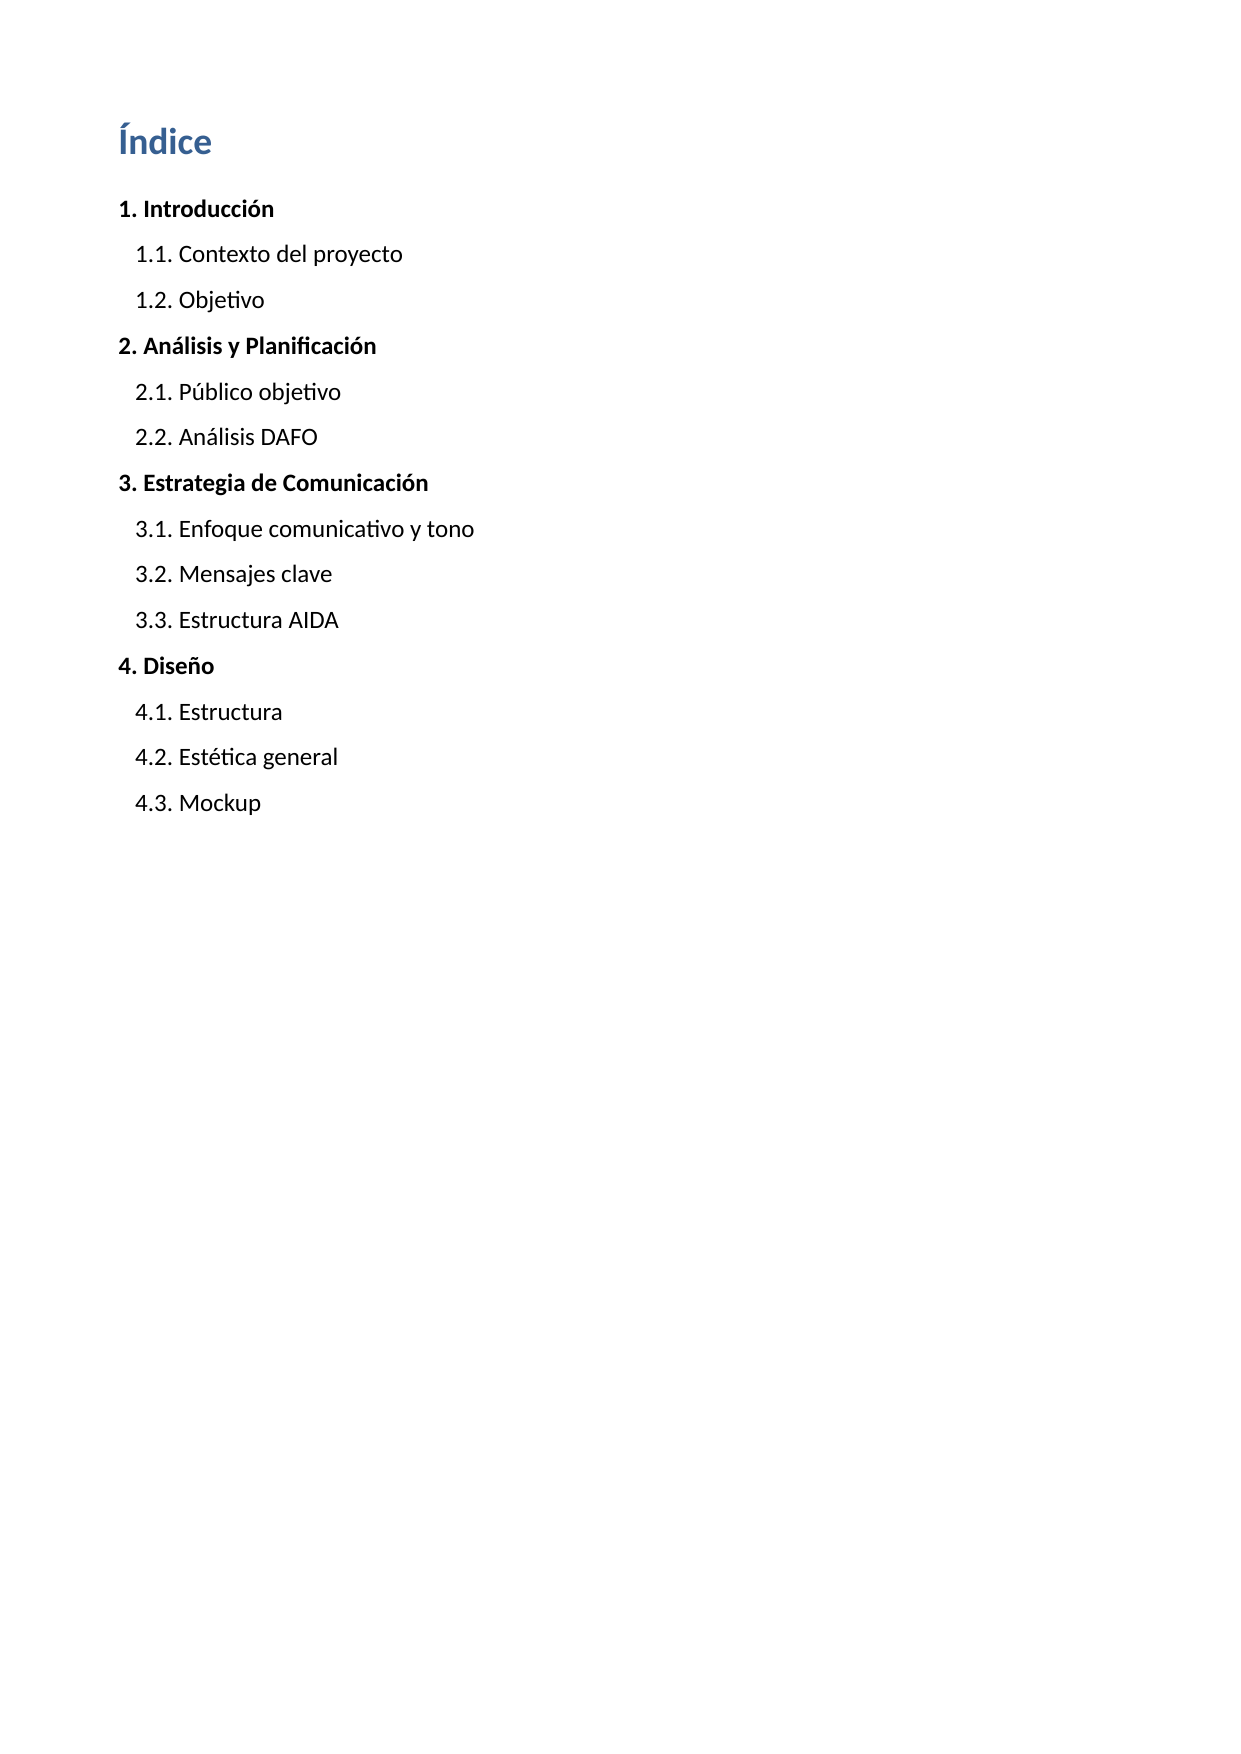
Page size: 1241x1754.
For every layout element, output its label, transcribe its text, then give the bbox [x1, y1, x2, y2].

subtitle Índice [118, 118, 1122, 164]
text 2. Análisis y Planificación [118, 330, 1122, 360]
text 3. Estrategia de Comunicación [118, 467, 1122, 498]
text 1.1. Contexto del proyecto [118, 238, 1122, 269]
text 1. Introducción [118, 193, 1122, 223]
text 2.2. Análisis DAFO [118, 421, 1122, 452]
text 3.1. Enfoque comunicativo y tono [118, 513, 1122, 543]
text 4.3. Mockup [118, 787, 1122, 818]
text 4. Diseño [118, 650, 1122, 681]
text 4.2. Estética general [118, 741, 1122, 772]
text 1.2. Objetivo [118, 284, 1122, 315]
text 3.2. Mensajes clave [118, 558, 1122, 589]
text 4.1. Estructura [118, 696, 1122, 726]
text 2.1. Público objetivo [118, 376, 1122, 406]
text 3.3. Estructura AIDA [118, 604, 1122, 635]
